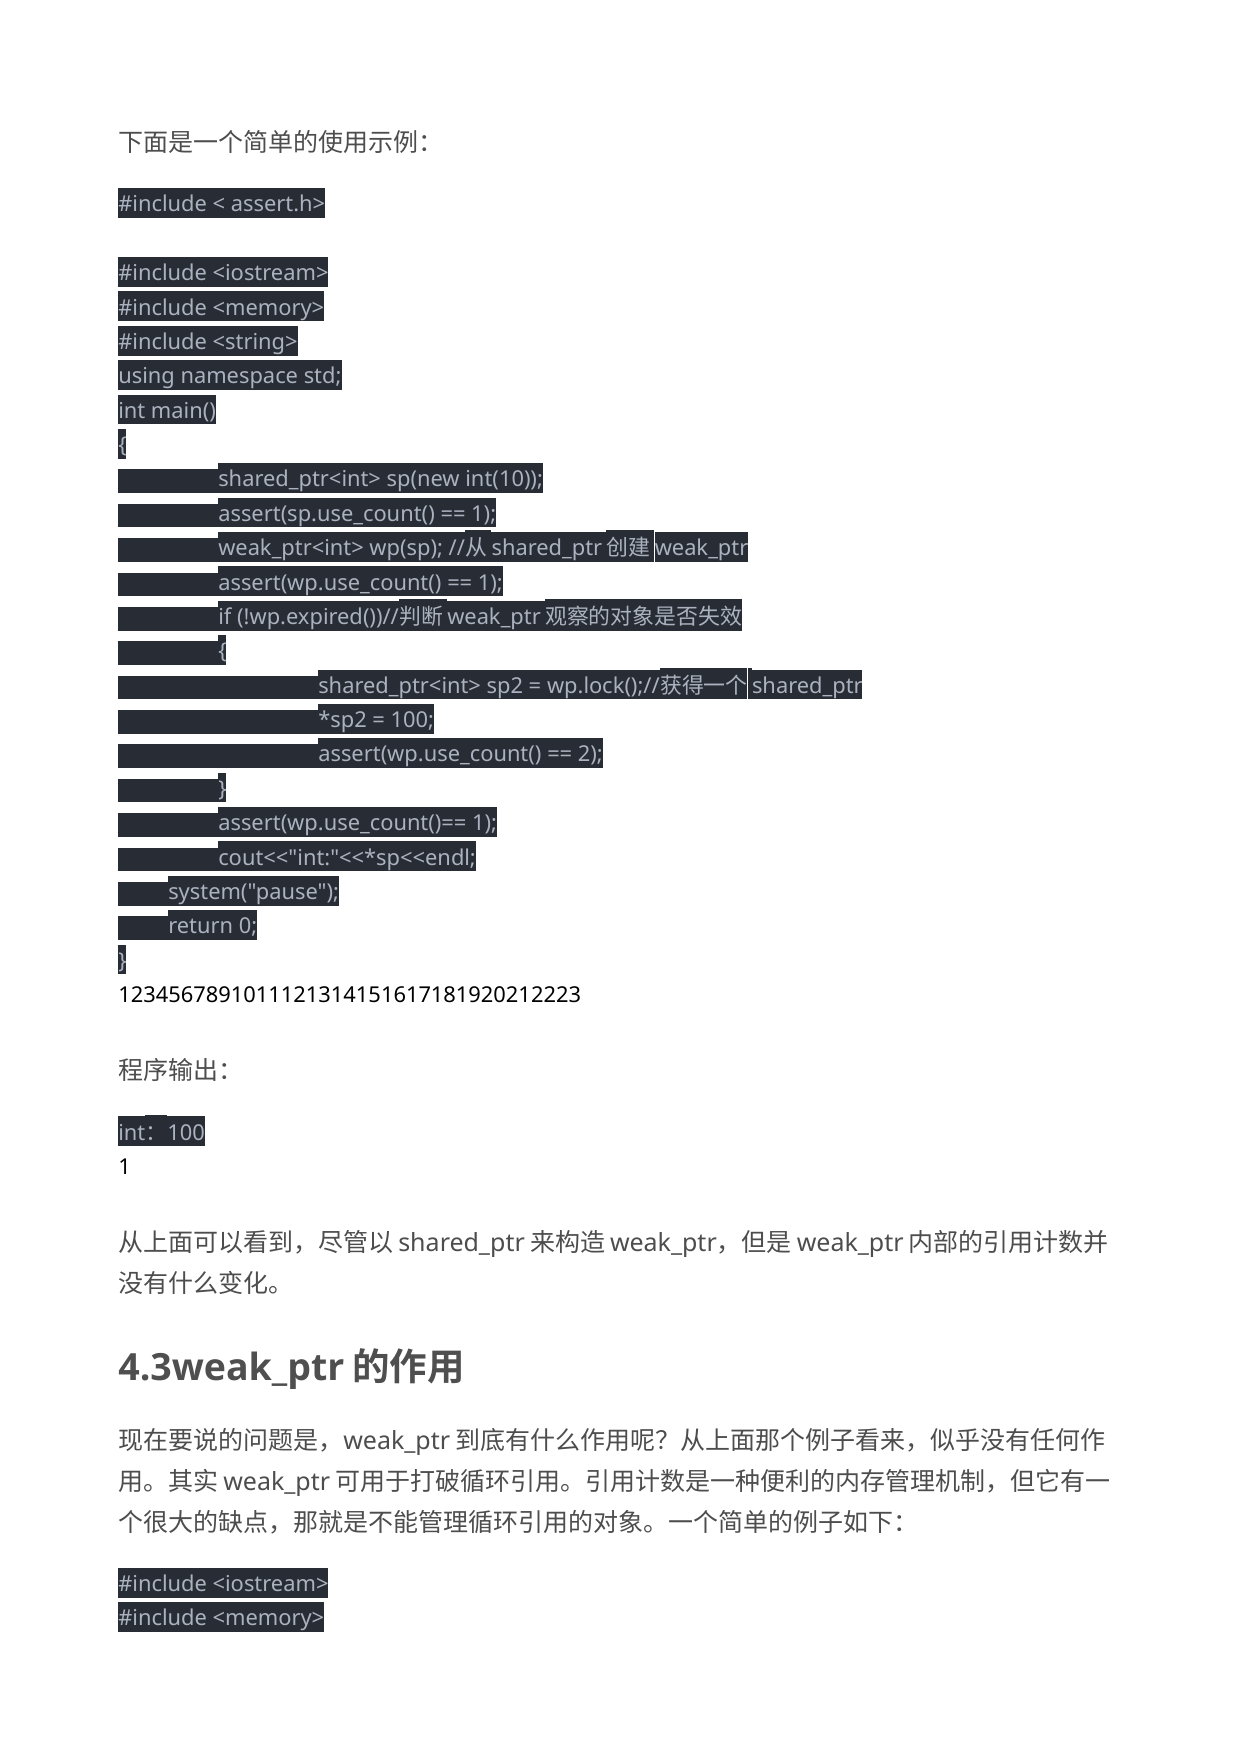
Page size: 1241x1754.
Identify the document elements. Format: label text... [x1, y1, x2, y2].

text assert(wp.use_count() == 1); [118, 562, 1122, 596]
text 从上面可以看到，尽管以shared_ptr来构造weak_ptr，但是weak_ptr内部的引用计数并没有什么变化。 [118, 1218, 1122, 1299]
text weak_ptr<int> wp(sp); //从shared_ptr创建weak_ptr [118, 527, 1122, 562]
text #include <iostream> [118, 252, 1122, 287]
text *sp2 = 100; [118, 699, 1122, 734]
text assert(wp.use_count()== 1); [118, 802, 1122, 837]
text #include <memory> [118, 1598, 1122, 1632]
text #include <iostream> [118, 1563, 1122, 1598]
text #include < assert.h> [118, 184, 1122, 218]
text int：100 [118, 1112, 1122, 1146]
text using namespace std; [118, 356, 1122, 390]
text 现在要说的问题是，weak_ptr到底有什么作用呢？从上面那个例子看来，似乎没有任何作用。其实weak_ptr可用于打破循环引用。引用计数是一种便利的内存管理机制，但它有一个很大的缺点，那就是不能管理循环引用的对象。一个简单的例子如下： [118, 1416, 1122, 1538]
text { [118, 424, 1122, 459]
text if (!wp.expired())//判断weak_ptr观察的对象是否失效 [118, 596, 1122, 631]
text 下面是一个简单的使用示例： [118, 118, 1122, 159]
text shared_ptr<int> sp2 = wp.lock();//获得一个shared_ptr [118, 665, 1122, 699]
text { [118, 631, 1122, 665]
text #include <memory> [118, 287, 1122, 321]
subtitle 4.3weak_ptr的作用 [118, 1337, 1122, 1391]
text } [118, 768, 1122, 802]
text 1 [118, 1146, 1122, 1181]
text cout<<"int:"<<*sp<<endl; [118, 837, 1122, 871]
text assert(wp.use_count() == 2); [118, 734, 1122, 768]
text system("pause"); [118, 871, 1122, 906]
text assert(sp.use_count() == 1); [118, 493, 1122, 527]
text shared_ptr<int> sp(new int(10)); [118, 459, 1122, 493]
text 程序输出： [118, 1046, 1122, 1087]
text return 0; [118, 906, 1122, 940]
text 1234567891011121314151617181920212223 [118, 974, 1122, 1009]
text } [118, 940, 1122, 974]
text #include <string> [118, 321, 1122, 356]
text int main() [118, 390, 1122, 424]
